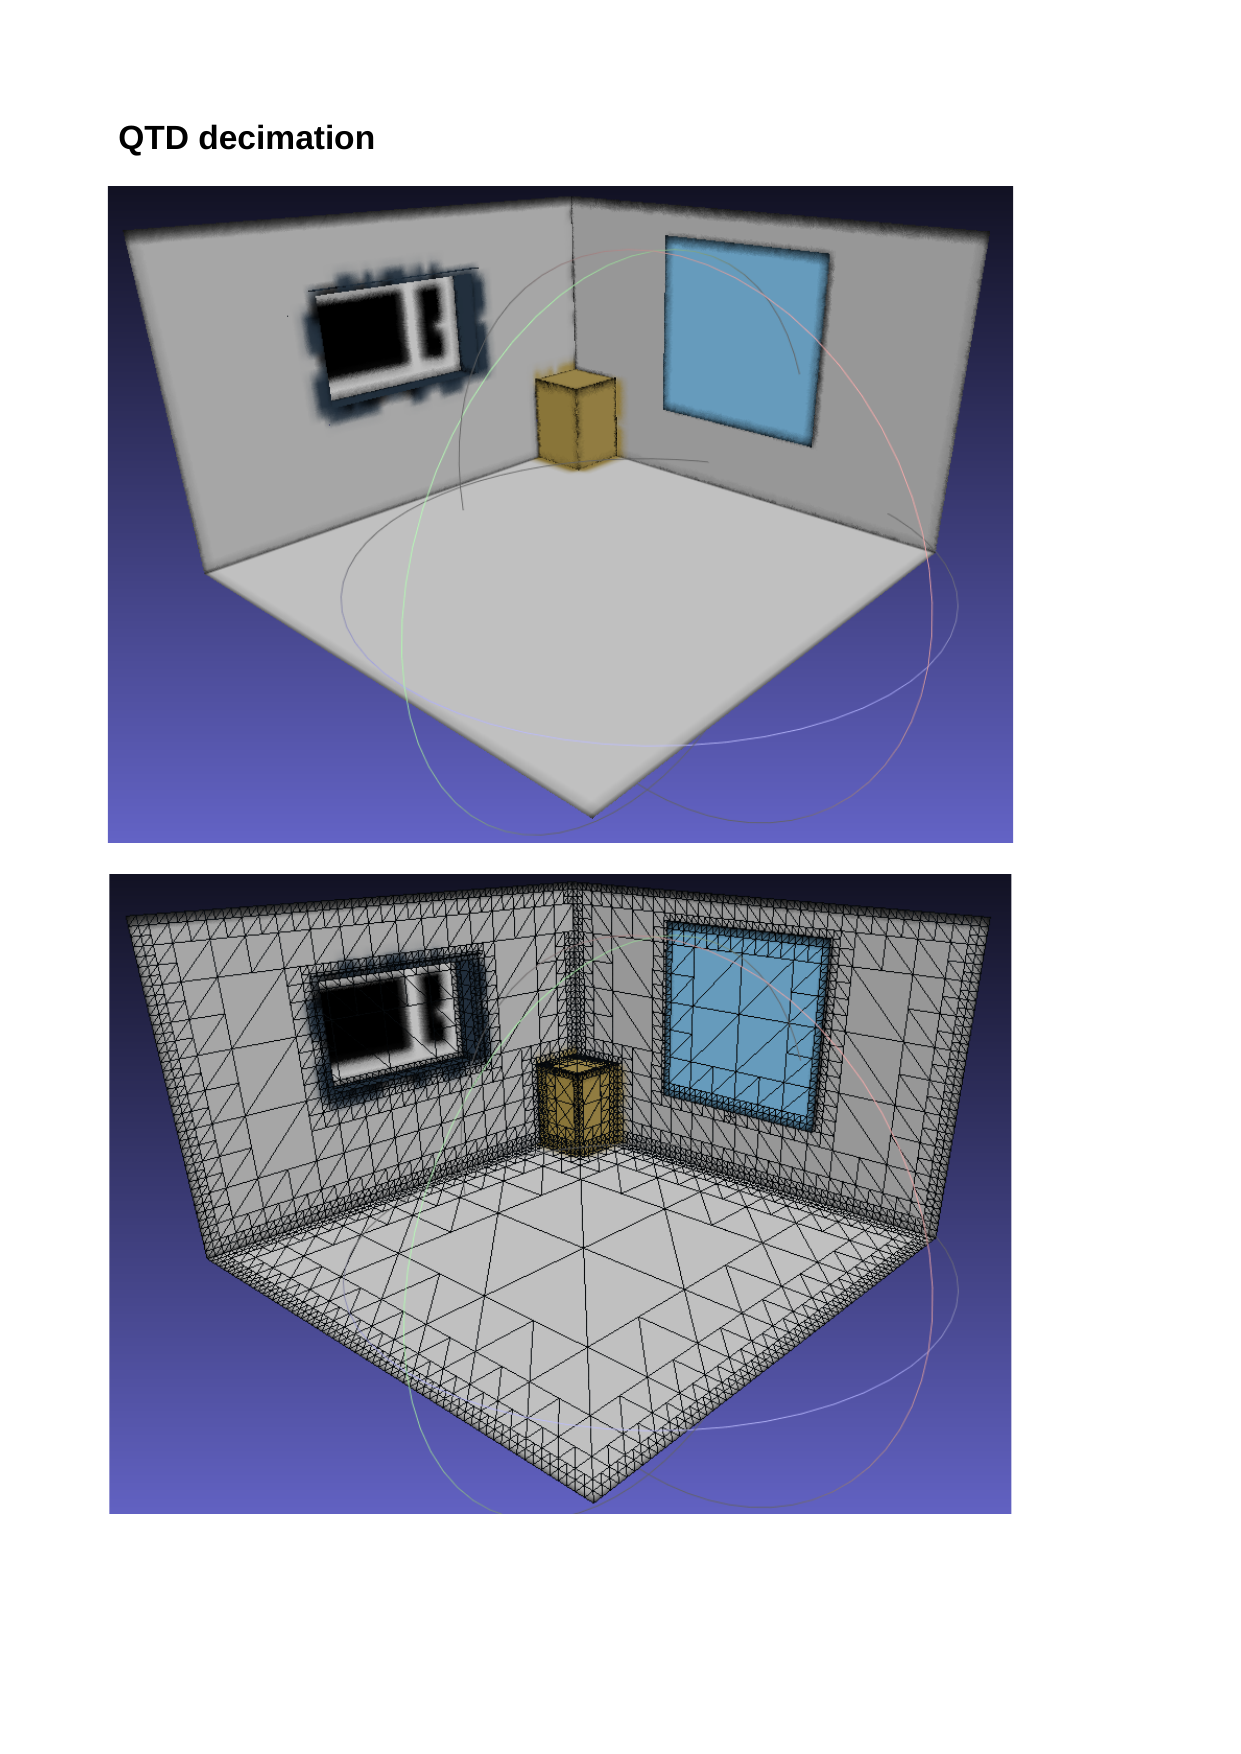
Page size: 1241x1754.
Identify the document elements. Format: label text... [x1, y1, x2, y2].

subtitle QTD decimation [118, 118, 1122, 157]
picture [109, 874, 1012, 1514]
picture [107, 186, 1014, 843]
